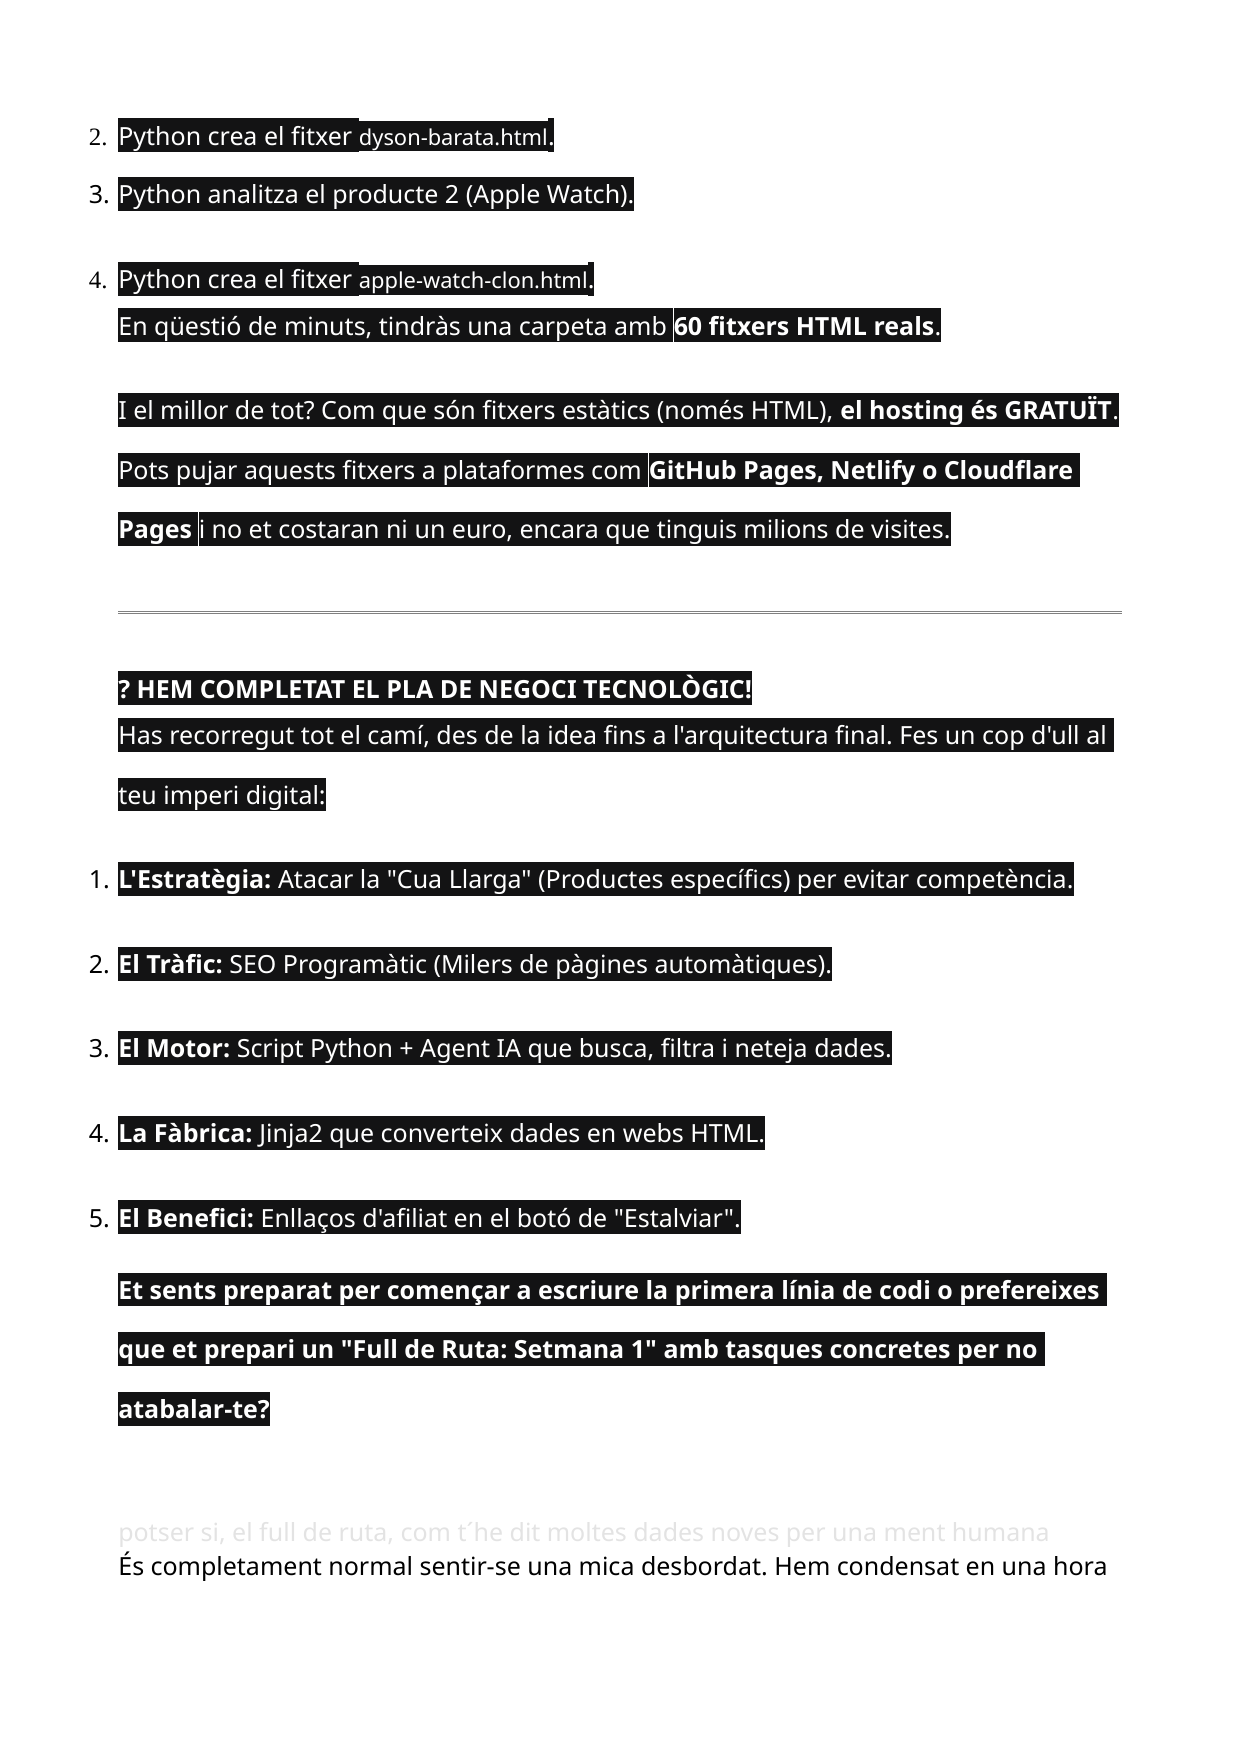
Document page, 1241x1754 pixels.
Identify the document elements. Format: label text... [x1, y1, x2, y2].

list El Benefici: Enllaços d'afiliat en el botó de "Estalviar". [118, 1200, 1122, 1234]
subtitle ? HEM COMPLETAT EL PLA DE NEGOCI TECNOLÒGIC! [118, 668, 1122, 705]
list Python crea el fitxer apple-watch-clon.html. [118, 262, 1122, 296]
text Et sents preparat per començar a escriure la primera línia de codi o prefereixes que et prepari un "Full de Ruta: Setmana 1" amb tasques concretes per no atabalar-te? [118, 1272, 1122, 1426]
text En qüestió de minuts, tindràs una carpeta amb 60 fitxers HTML reals. [118, 308, 1122, 342]
text És completament normal sentir-se una mica desbordat. Hem condensat en una hora [118, 1549, 1122, 1583]
text Has recorregut tot el camí, des de la idea fins a l'arquitectura final. Fes un cop d'ull al teu imperi digital: [118, 718, 1122, 811]
list La Fàbrica: Jinja2 que converteix dades en webs HTML. [118, 1116, 1122, 1150]
list El Motor: Script Python + Agent IA que busca, filtra i neteja dades. [118, 1031, 1122, 1065]
list El Tràfic: SEO Programàtic (Milers de pàgines automàtiques). [118, 947, 1122, 981]
list Python analitza el producte 2 (Apple Watch). [118, 177, 1122, 211]
list Python crea el fitxer dyson-barata.html. [118, 118, 1122, 152]
text potser si, el full de ruta, com t´he dit moltes dades noves per una ment humana [118, 1505, 1122, 1549]
list L'Estratègia: Atacar la "Cua Llarga" (Productes específics) per evitar competència. [118, 862, 1122, 896]
text I el millor de tot? Com que són fitxers estàtics (només HTML), el hosting és GRATUÏT. Pots pujar aquests fitxers a plataformes com GitHub Pages, Netlify o Cloudflare Pages i no et costaran ni un euro, encara que tinguis milions de visites. [118, 393, 1122, 546]
